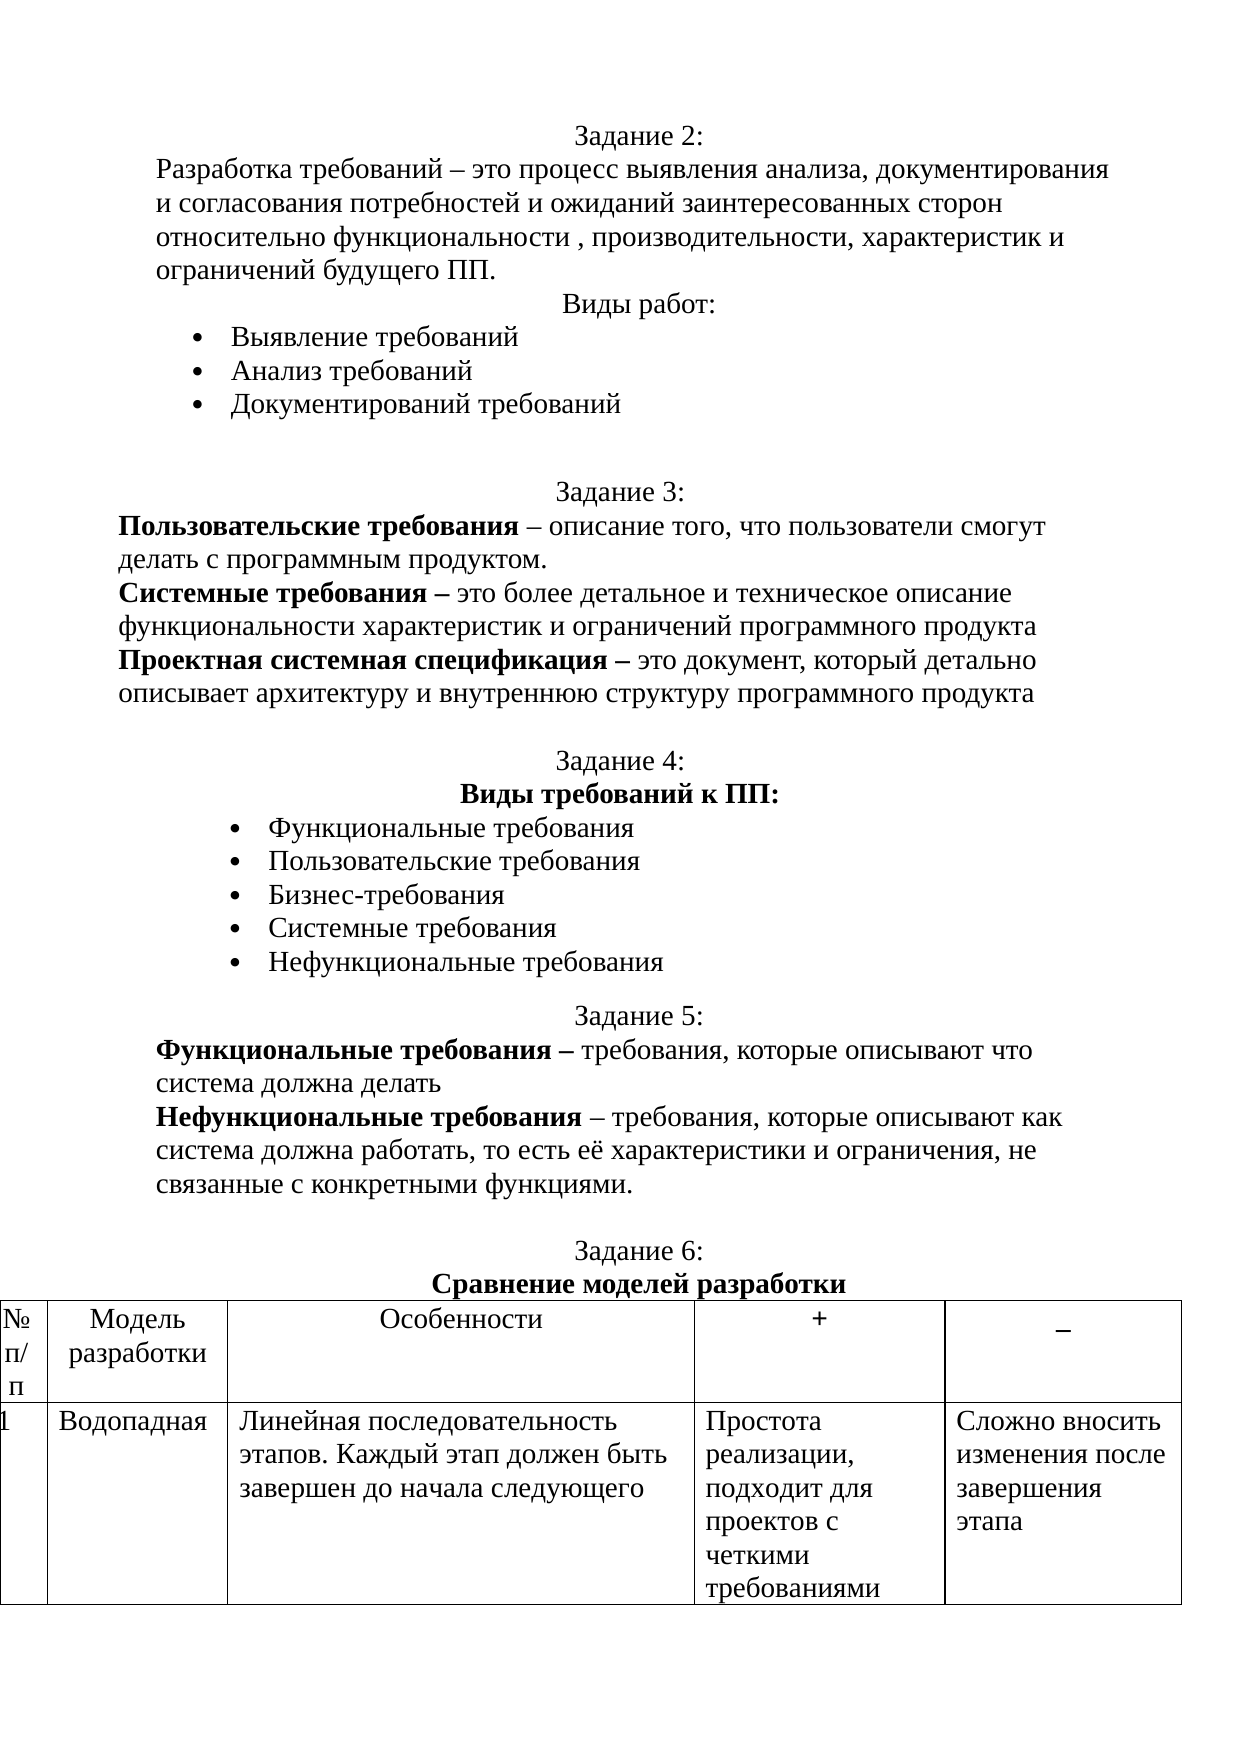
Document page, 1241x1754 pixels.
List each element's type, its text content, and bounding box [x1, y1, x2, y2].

text Разработка требований – это процесс выявления анализа, документирования и согласования потребностей и ожиданий заинтересованных сторон относительно функциональности , производительности, характеристик и ограничений будущего ПП. [156, 152, 1122, 286]
list Нефункциональные требования [231, 944, 1122, 977]
list Функциональные требования [231, 810, 1122, 843]
table_header + [695, 1301, 944, 1402]
list Документирований требований [193, 386, 1122, 420]
text Проектная системная спецификация – это документ, который детально описывает архитектуру и внутреннюю структуру программного продукта [118, 642, 1122, 709]
text Системные требования – это более детальное и техническое описание функциональности характеристик и ограничений программного продукта [118, 575, 1122, 642]
table_header Особенности [228, 1301, 694, 1402]
text Нефункциональные требования – требования, которые описывают как система должна работать, то есть её характеристики и ограничения, не связанные с конкретными функциями. [156, 1099, 1122, 1199]
table_cell Сложно вносить изменения после завершения этапа [946, 1403, 1181, 1604]
text Задание 4: [118, 743, 1122, 776]
table_header Модель разработки [48, 1301, 227, 1402]
table_header № п/п [1, 1301, 47, 1402]
table_cell Линейная последовательность этапов. Каждый этап должен быть завершен до начала следующего [228, 1403, 694, 1604]
table_cell Простота реализации, подходит для проектов с четкими требованиями [695, 1403, 944, 1604]
text Задание 3: [118, 474, 1122, 508]
text Функциональные требования – требования, которые описывают что система должна делать [156, 1032, 1122, 1099]
table_header _ [946, 1301, 1181, 1402]
list Пользовательские требования [231, 843, 1122, 877]
table_cell Водопадная [48, 1403, 227, 1604]
text Задание 2: [156, 118, 1122, 152]
list Бизнес-требования [231, 877, 1122, 910]
text Задание 6: [156, 1233, 1122, 1267]
table_cell 1 [1, 1403, 47, 1604]
text Виды требований к ПП: [118, 776, 1122, 810]
text Задание 5: [156, 998, 1122, 1032]
list Выявление требований [193, 319, 1122, 353]
list Анализ требований [193, 353, 1122, 386]
text Сравнение моделей разработки [156, 1267, 1122, 1300]
text Виды работ: [156, 286, 1122, 319]
text Пользовательские требования – описание того, что пользователи смогут делать с программным продуктом. [118, 508, 1122, 575]
list Системные требования [231, 910, 1122, 944]
